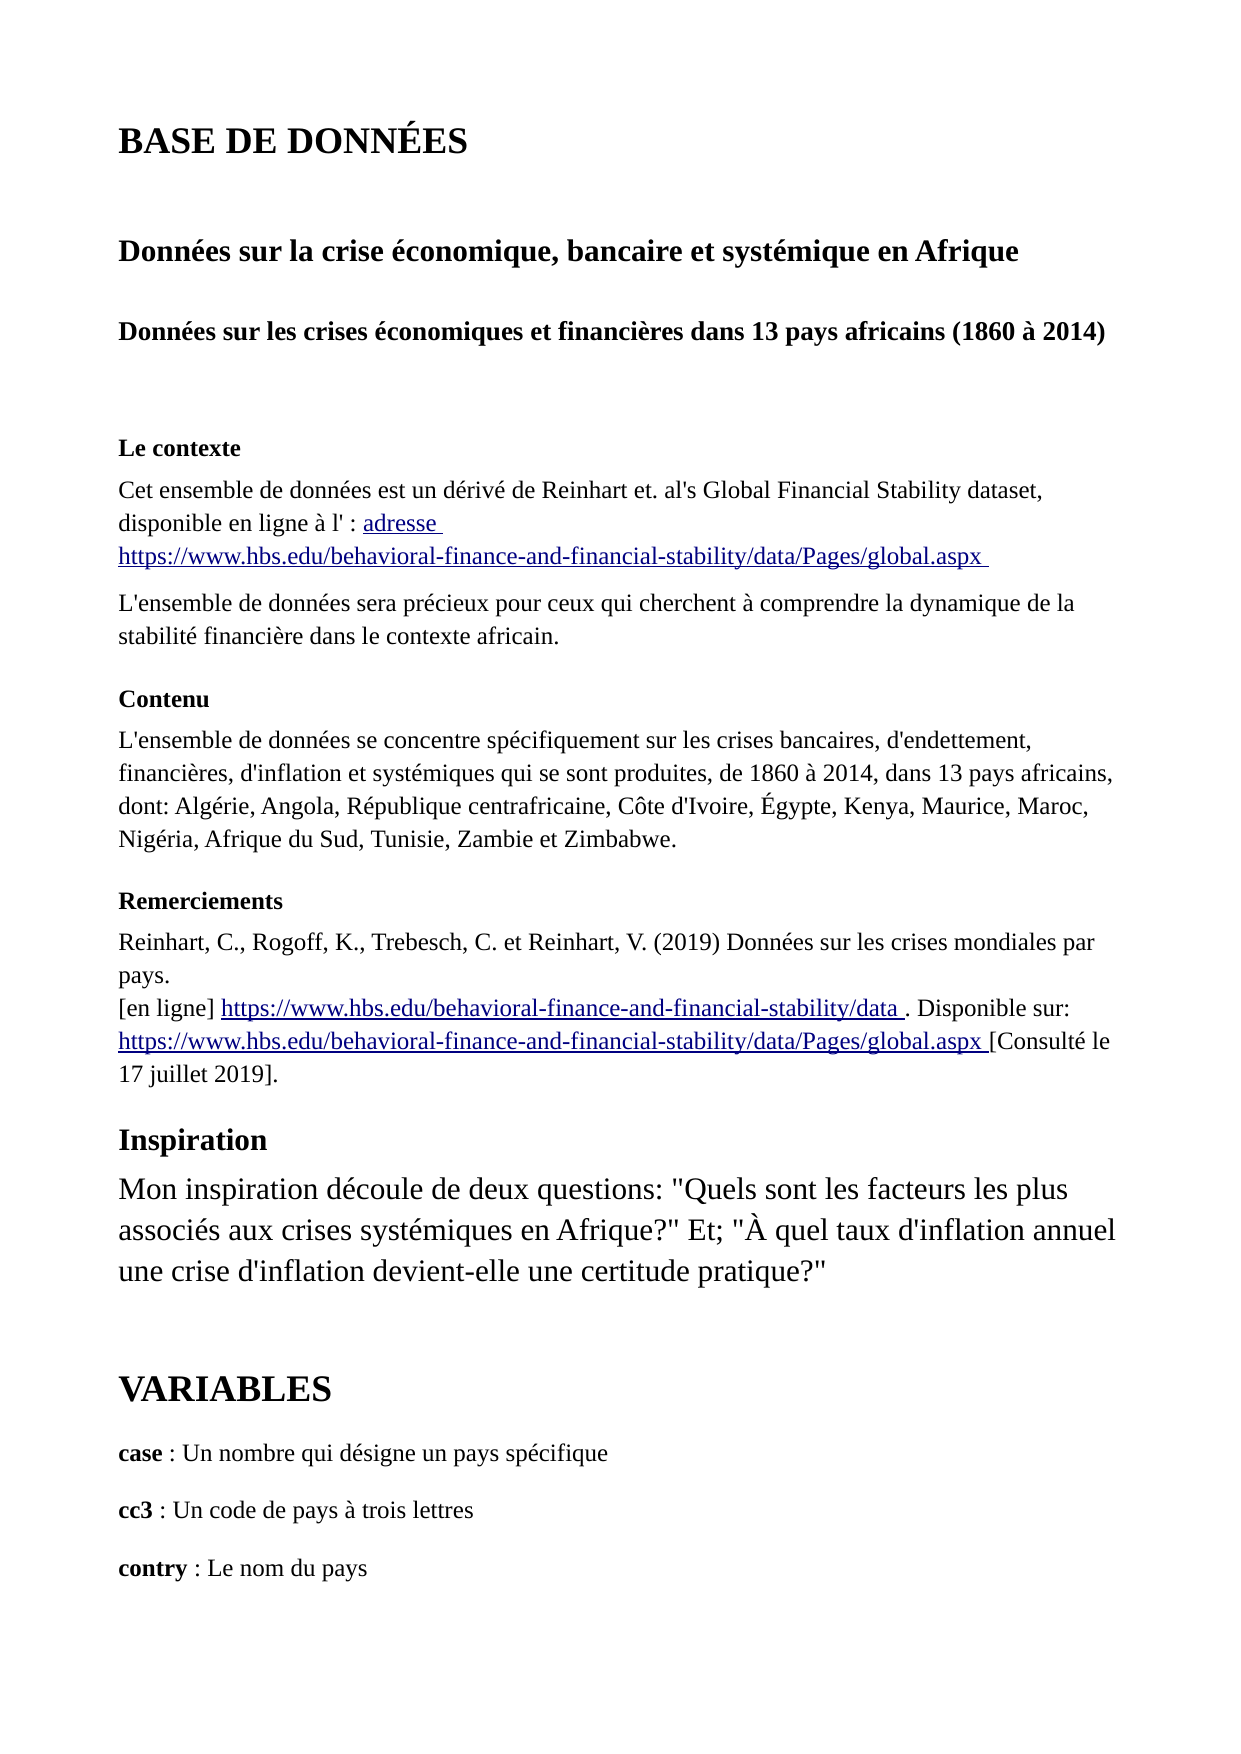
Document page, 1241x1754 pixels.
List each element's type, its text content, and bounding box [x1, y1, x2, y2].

subtitle Le contexte [118, 433, 1122, 462]
subtitle Données sur les crises économiques et financières dans 13 pays africains (1860 à 2014) [118, 306, 1122, 349]
subtitle Remerciements [118, 886, 1122, 915]
text L'ensemble de données sera précieux pour ceux qui cherchent à comprendre la dynamique de la stabilité financière dans le contexte africain. [118, 588, 1122, 650]
text VARIABLES [118, 1366, 1122, 1409]
text Cet ensemble de données est un dérivé de Reinhart et. al's Global Financial Stability dataset, disponible en ligne à l' : adresse https://www.hbs.edu/behavioral-finance-and-financial-stability/data/Pages/global.aspx [118, 475, 1122, 569]
subtitle Inspiration [118, 1122, 1122, 1158]
text cc3 : Un code de pays à trois lettres [118, 1495, 1122, 1524]
text BASE DE DONNÉES [118, 118, 1122, 161]
subtitle Contenu [118, 684, 1122, 712]
text Mon inspiration découle de deux questions: "Quels sont les facteurs les plus associés aux crises systémiques en Afrique?" Et; "À quel taux d'inflation annuel une crise d'inflation devient-elle une certitude pratique?" [118, 1170, 1122, 1288]
text case : Un nombre qui désigne un pays spécifique [118, 1438, 1122, 1467]
text Reinhart, C., Rogoff, K., Trebesch, C. et Reinhart, V. (2019) Données sur les crises mondiales par pays. [en ligne] https://www.hbs.edu/behavioral-finance-and-financial-stability/data . Disponible sur: https://www.hbs.edu/behavioral-finance-and-financial-stability/data/Pages/global.aspx [Consulté le 17 juillet 2019]. [118, 927, 1122, 1088]
subtitle Données sur la crise économique, bancaire et systémique en Afrique [118, 215, 1122, 272]
text L'ensemble de données se concentre spécifiquement sur les crises bancaires, d'endettement, financières, d'inflation et systémiques qui se sont produites, de 1860 à 2014, dans 13 pays africains, dont: Algérie, Angola, République centrafricaine, Côte d'Ivoire, Égypte, Kenya, Maurice, Maroc, Nigéria, Afrique du Sud, Tunisie, Zambie et Zimbabwe. [118, 725, 1122, 853]
text contry : Le nom du pays [118, 1553, 1122, 1582]
